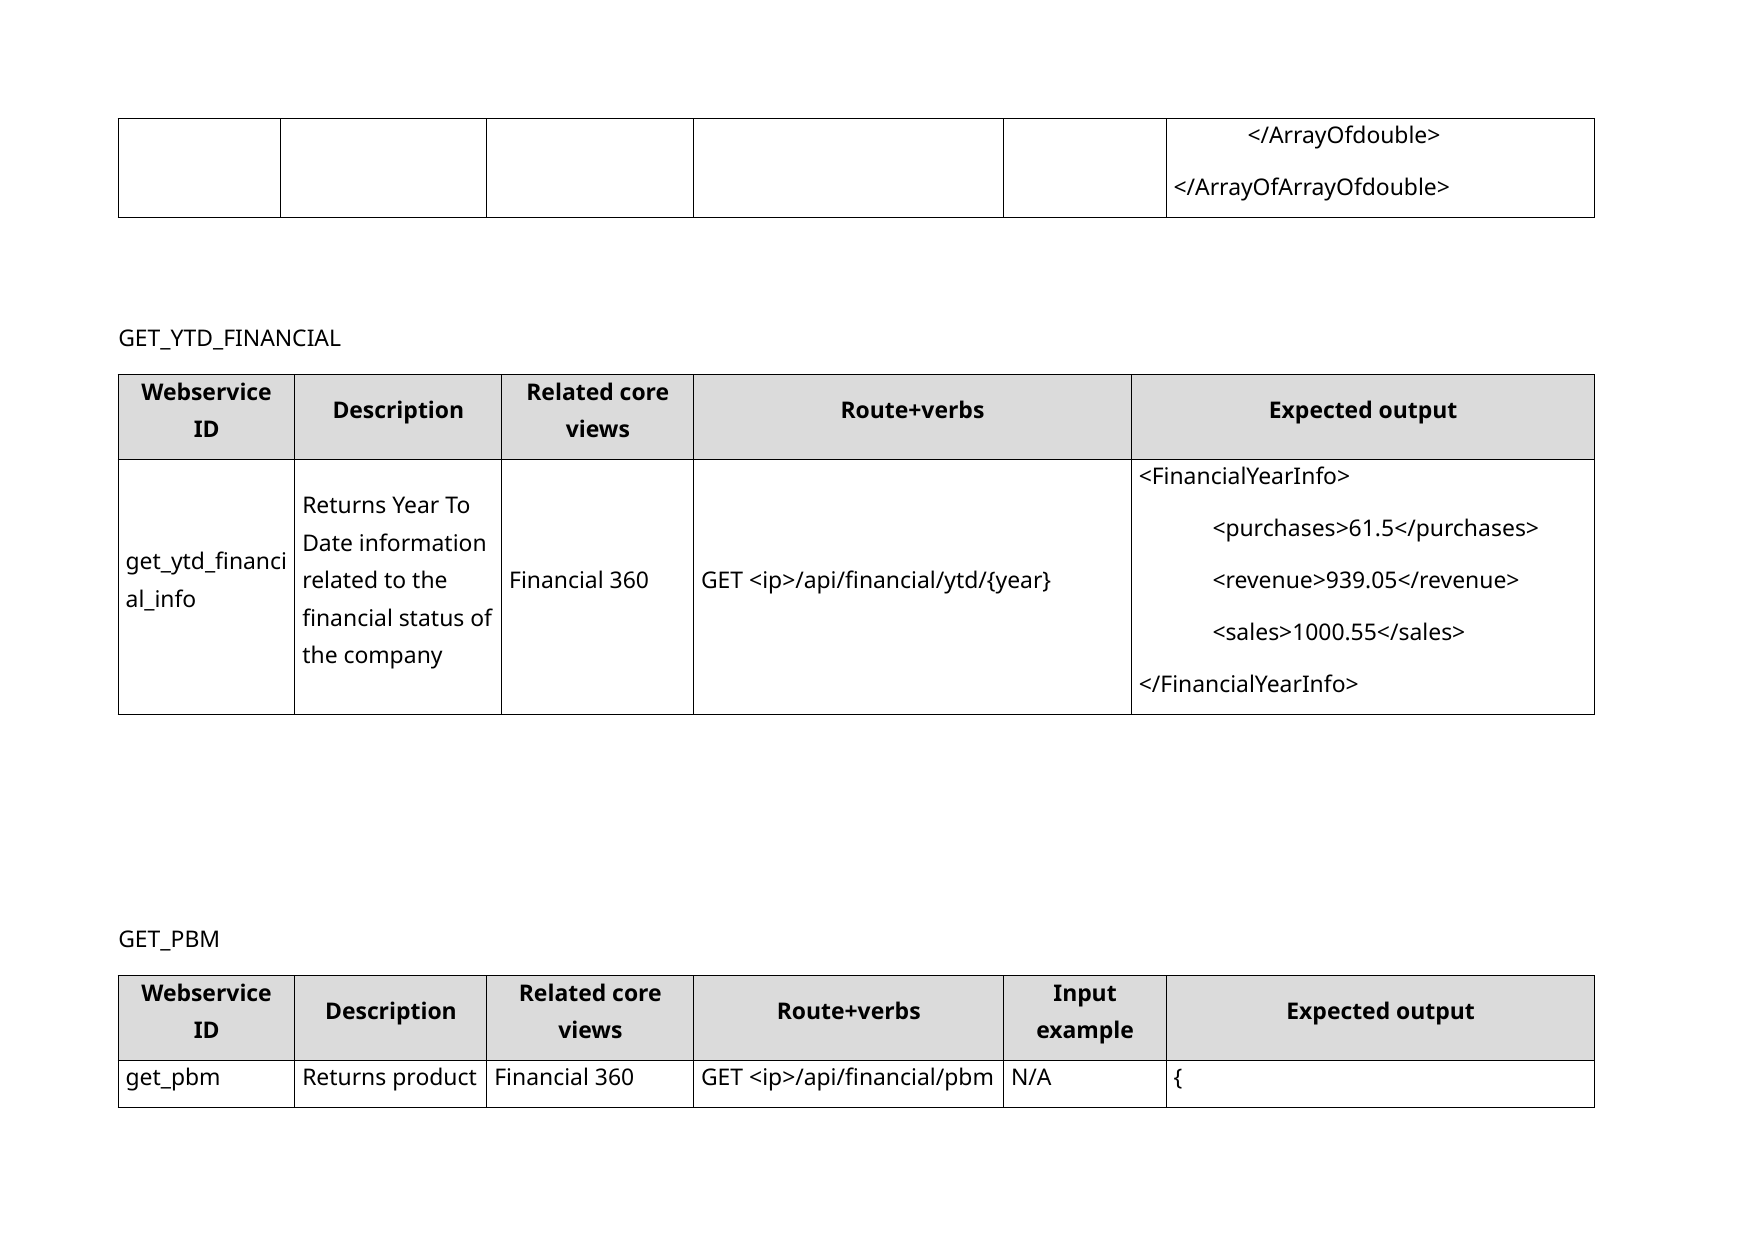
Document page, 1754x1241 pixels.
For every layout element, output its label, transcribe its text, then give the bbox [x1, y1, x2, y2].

table_cell [1004, 119, 1166, 217]
table_cell Returns Year To Date information related to the financial status of the company [295, 460, 501, 714]
table_header Route+verbs [694, 375, 1131, 459]
table_cell Returns product [295, 1061, 486, 1107]
table_cell get_ytd_financial_info [119, 460, 294, 714]
table_header Related core views [502, 375, 693, 459]
table_header Expected output [1167, 976, 1594, 1060]
table_header Input example [1004, 976, 1166, 1060]
text GET_YTD_FINANCIAL [118, 322, 1636, 353]
table_cell get_pbm [119, 1061, 294, 1107]
table_cell N/A [1004, 1061, 1166, 1107]
table_header Description [295, 976, 486, 1060]
table_header Webservice ID [119, 976, 294, 1060]
table_header Related core views [487, 976, 693, 1060]
table_header Webservice ID [119, 375, 294, 459]
table_cell [281, 119, 486, 217]
table_cell { [1167, 1061, 1594, 1107]
table_cell GET <ip>/api/financial/ytd/{year} [694, 460, 1131, 714]
table_cell [487, 119, 693, 217]
table_header Description [295, 375, 501, 459]
table_cell [694, 119, 1003, 217]
table_cell Financial 360 [502, 460, 693, 714]
table_cell <FinancialYearInfo> <purchases>61.5</purchases> <revenue>939.05</revenue> <sales>1000.55</sales> </FinancialYearInfo> [1132, 460, 1594, 714]
table_cell </ArrayOfdouble> </ArrayOfArrayOfdouble> [1167, 119, 1594, 217]
text GET_PBM [118, 923, 1636, 954]
table_cell [119, 119, 280, 217]
table_header Route+verbs [694, 976, 1003, 1060]
table_cell GET <ip>/api/financial/pbm [694, 1061, 1003, 1107]
table_cell Financial 360 [487, 1061, 693, 1107]
table_header Expected output [1132, 375, 1594, 459]
